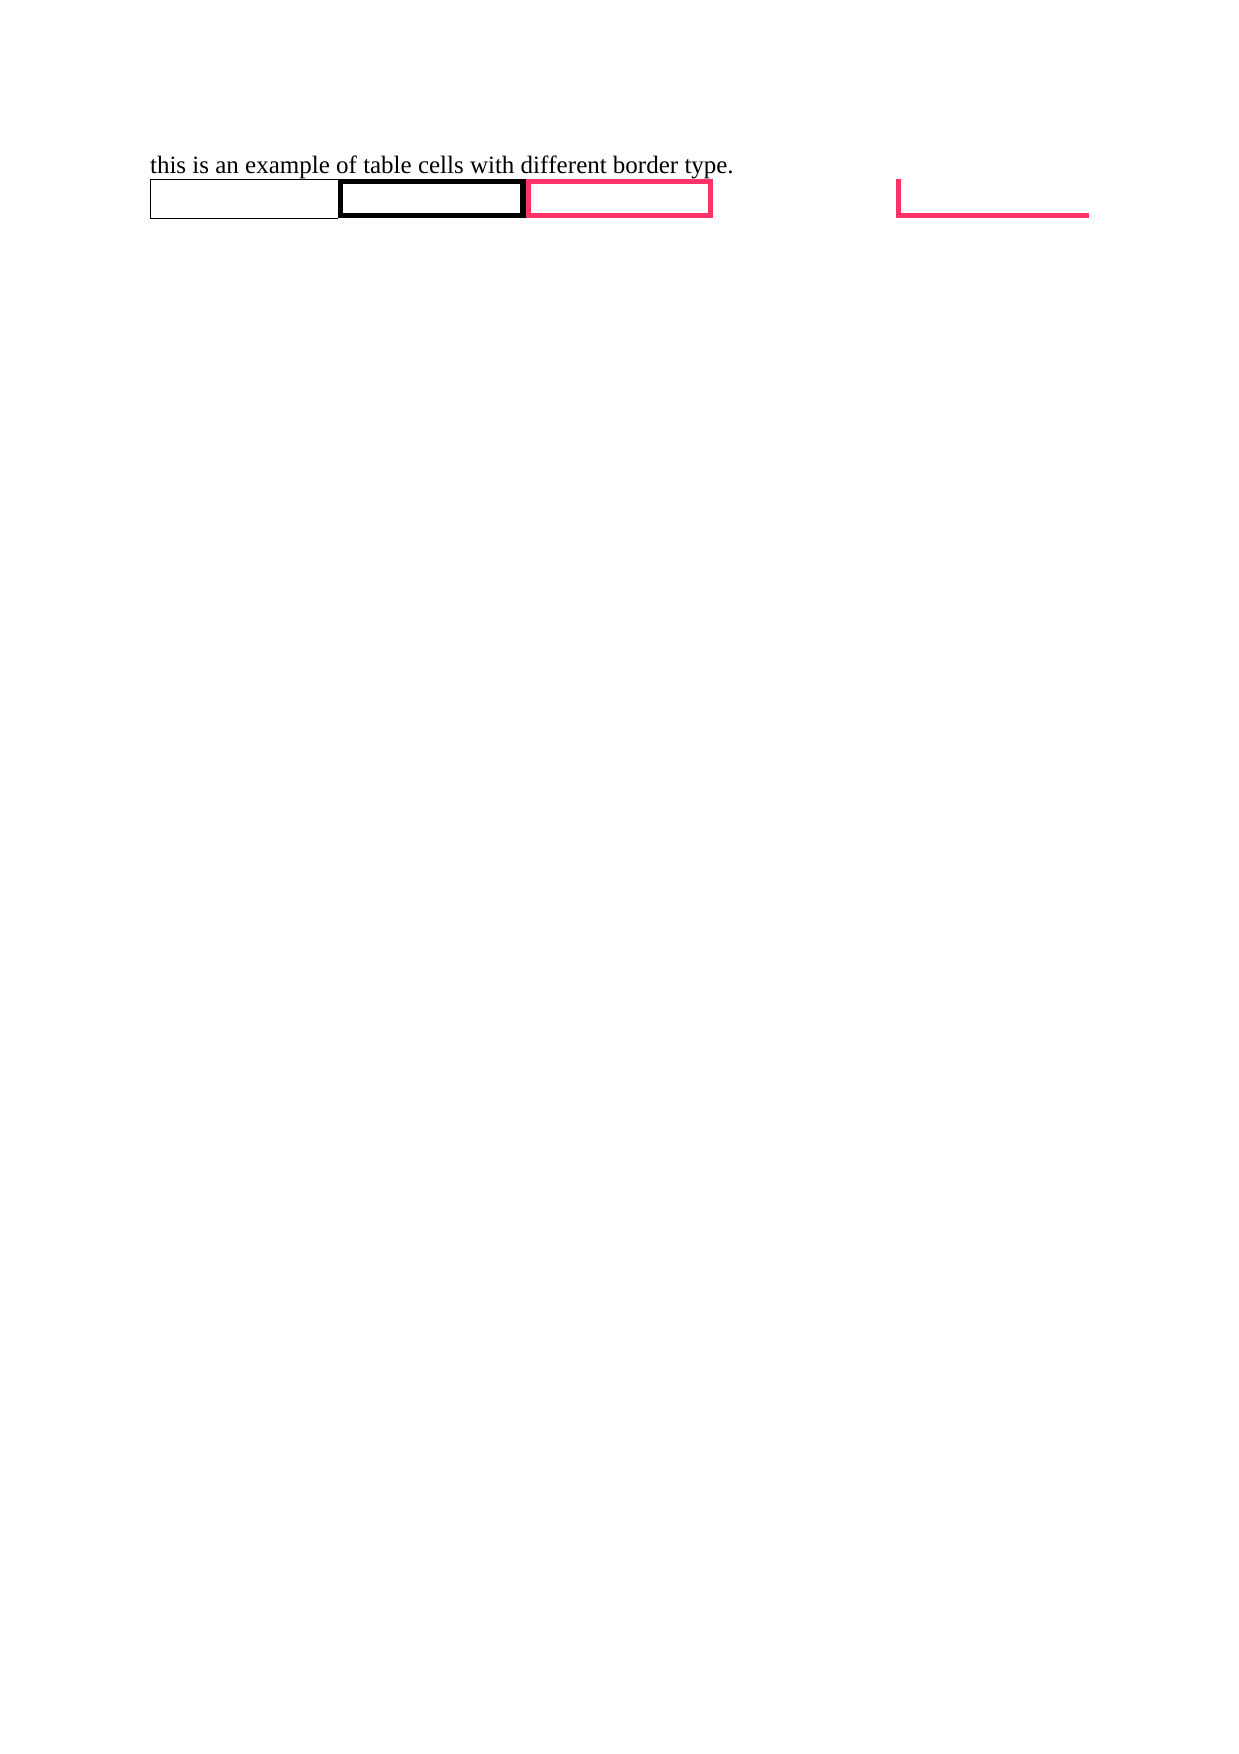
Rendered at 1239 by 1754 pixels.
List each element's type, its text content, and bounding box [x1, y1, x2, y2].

table_cell [343, 223, 520, 252]
table_cell [531, 223, 708, 252]
table_cell [713, 257, 896, 296]
table_cell [531, 262, 708, 291]
table_header [343, 184, 520, 213]
table_header [901, 179, 1089, 213]
table_header [531, 184, 708, 213]
table_header [151, 180, 338, 218]
table_cell [713, 218, 896, 257]
table_cell [901, 257, 1089, 291]
table_cell [151, 219, 338, 257]
table_cell [343, 262, 520, 291]
table_header [713, 179, 896, 218]
table_cell [901, 218, 1089, 252]
table_cell [151, 258, 338, 296]
text this is an example of table cells with different border type. [150, 150, 1089, 179]
